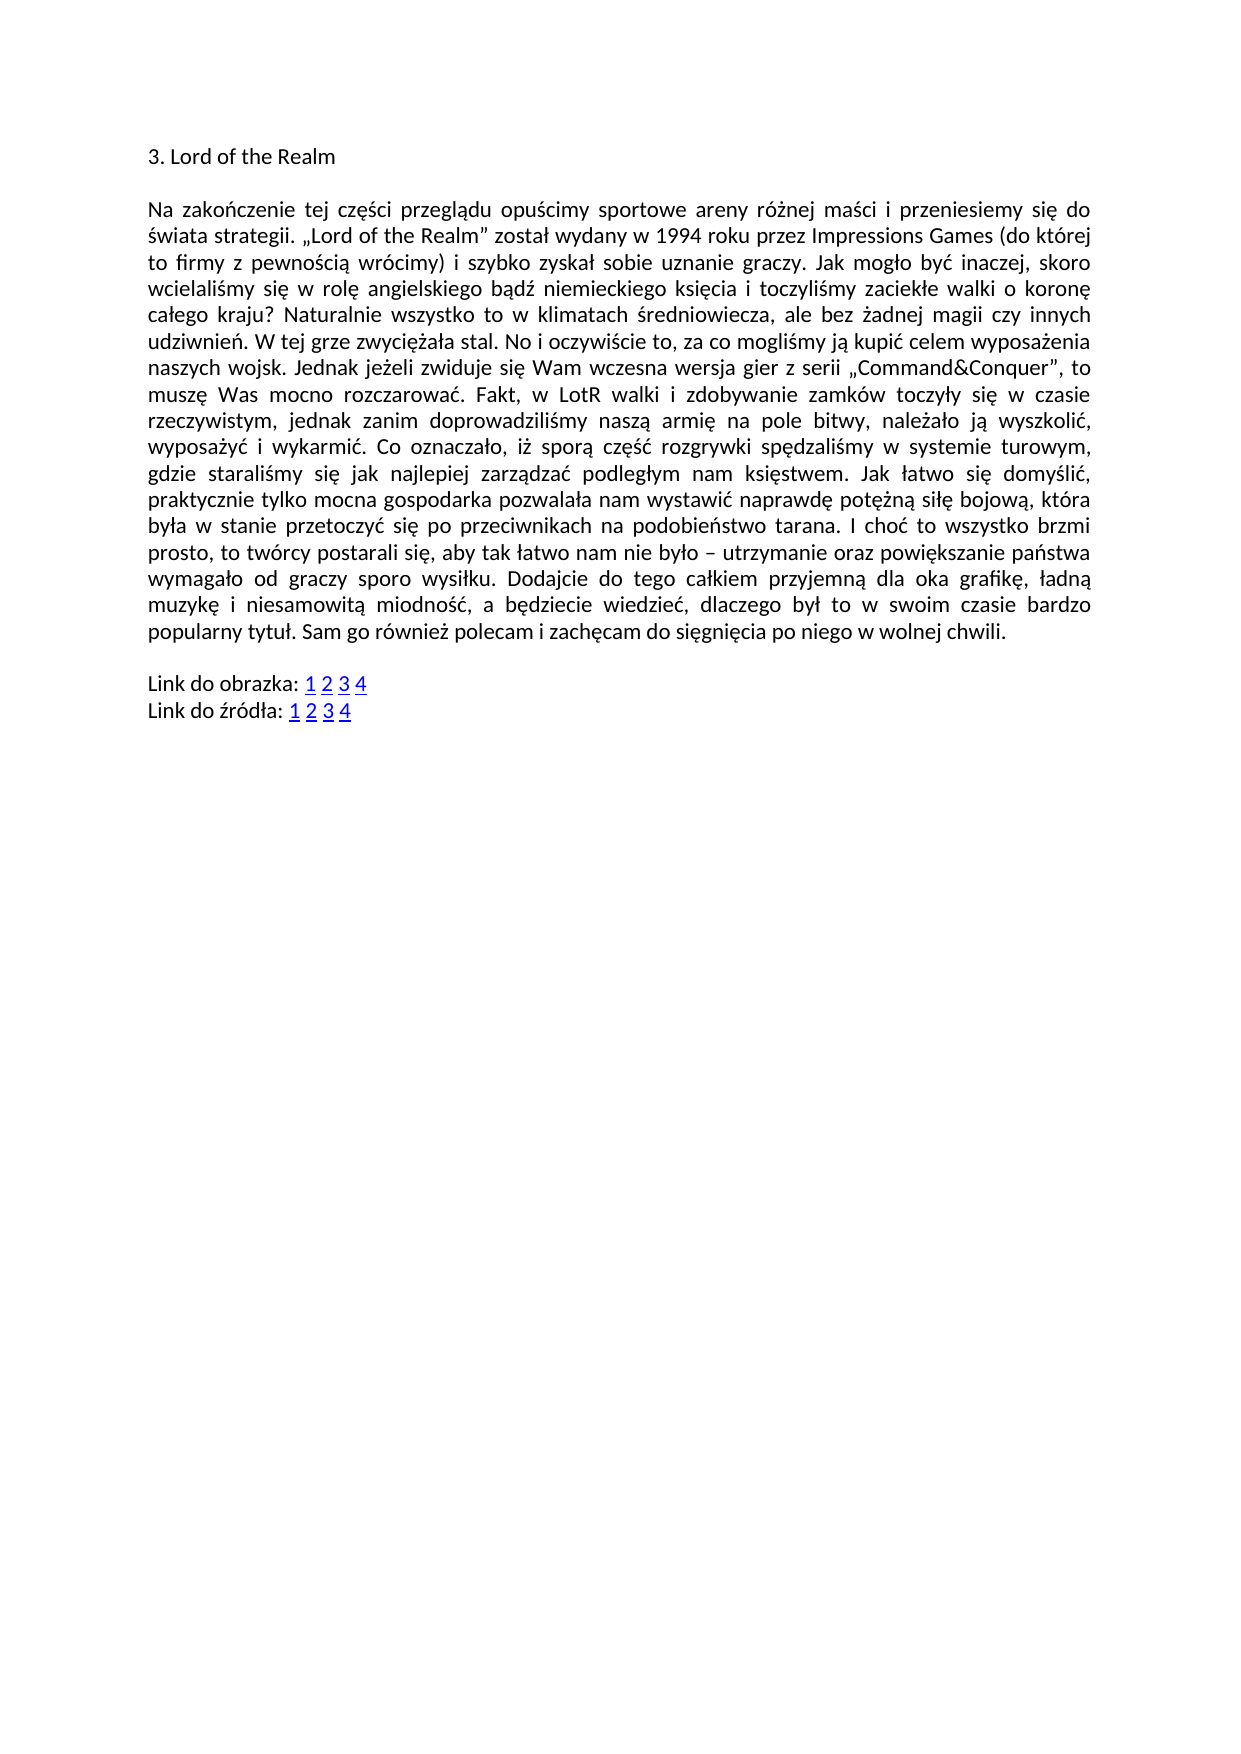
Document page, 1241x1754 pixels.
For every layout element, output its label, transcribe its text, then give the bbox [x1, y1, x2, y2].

text Link do obrazka: 1 2 3 4 [148, 675, 1093, 698]
text Link do źródła: 1 2 3 4 [148, 701, 1093, 724]
text Na zakończenie tej części przeglądu opuścimy sportowe areny różnej maści i przeniesiemy się do świata strategii. „Lord of the Realm” został wydany w 1994 roku przez Impressions Games (do której to firmy z pewnością wrócimy) i szybko zyskał sobie uznanie graczy. Jak mogło być inaczej, skoro wcielaliśmy się w rolę angielskiego bądź niemieckiego księcia i toczyliśmy zaciekłe walki o koronę całego kraju? Naturalnie wszystko to w klimatach średniowiecza, ale bez żadnej magii czy innych udziwnień. W tej grze zwyciężała stal. No i oczywiście to, za co mogliśmy ją kupić celem wyposażenia naszych wojsk. Jednak jeżeli zwiduje się Wam wczesna wersja gier z serii „Command&Conquer”, to muszę Was mocno rozczarować. Fakt, w LotR walki i zdobywanie zamków toczyły się w czasie rzeczywistym, jednak zanim doprowadziliśmy naszą armię na pole bitwy, należało ją wyszkolić, wyposażyć i wykarmić. Co oznaczało, iż sporą część rozgrywki spędzaliśmy w systemie turowym, gdzie staraliśmy się jak najlepiej zarządzać podległym nam księstwem. Jak łatwo się domyślić, praktycznie tylko mocna gospodarka pozwalała nam wystawić naprawdę potężną siłę bojową, która była w stanie przetoczyć się po przeciwnikach na podobieństwo tarana. I choć to wszystko brzmi prosto, to twórcy postarali się, aby tak łatwo nam nie było – utrzymanie oraz powiększanie państwa wymagało od graczy sporo wysiłku. Dodajcie do tego całkiem przyjemną dla oka grafikę, ładną muzykę i niesamowitą miodność, a będziecie wiedzieć, dlaczego był to w swoim czasie bardzo popularny tytuł. Sam go również polecam i zachęcam do sięgnięcia po niego w wolnej chwili. [148, 200, 1093, 645]
text 3. Lord of the Realm [148, 148, 1093, 171]
